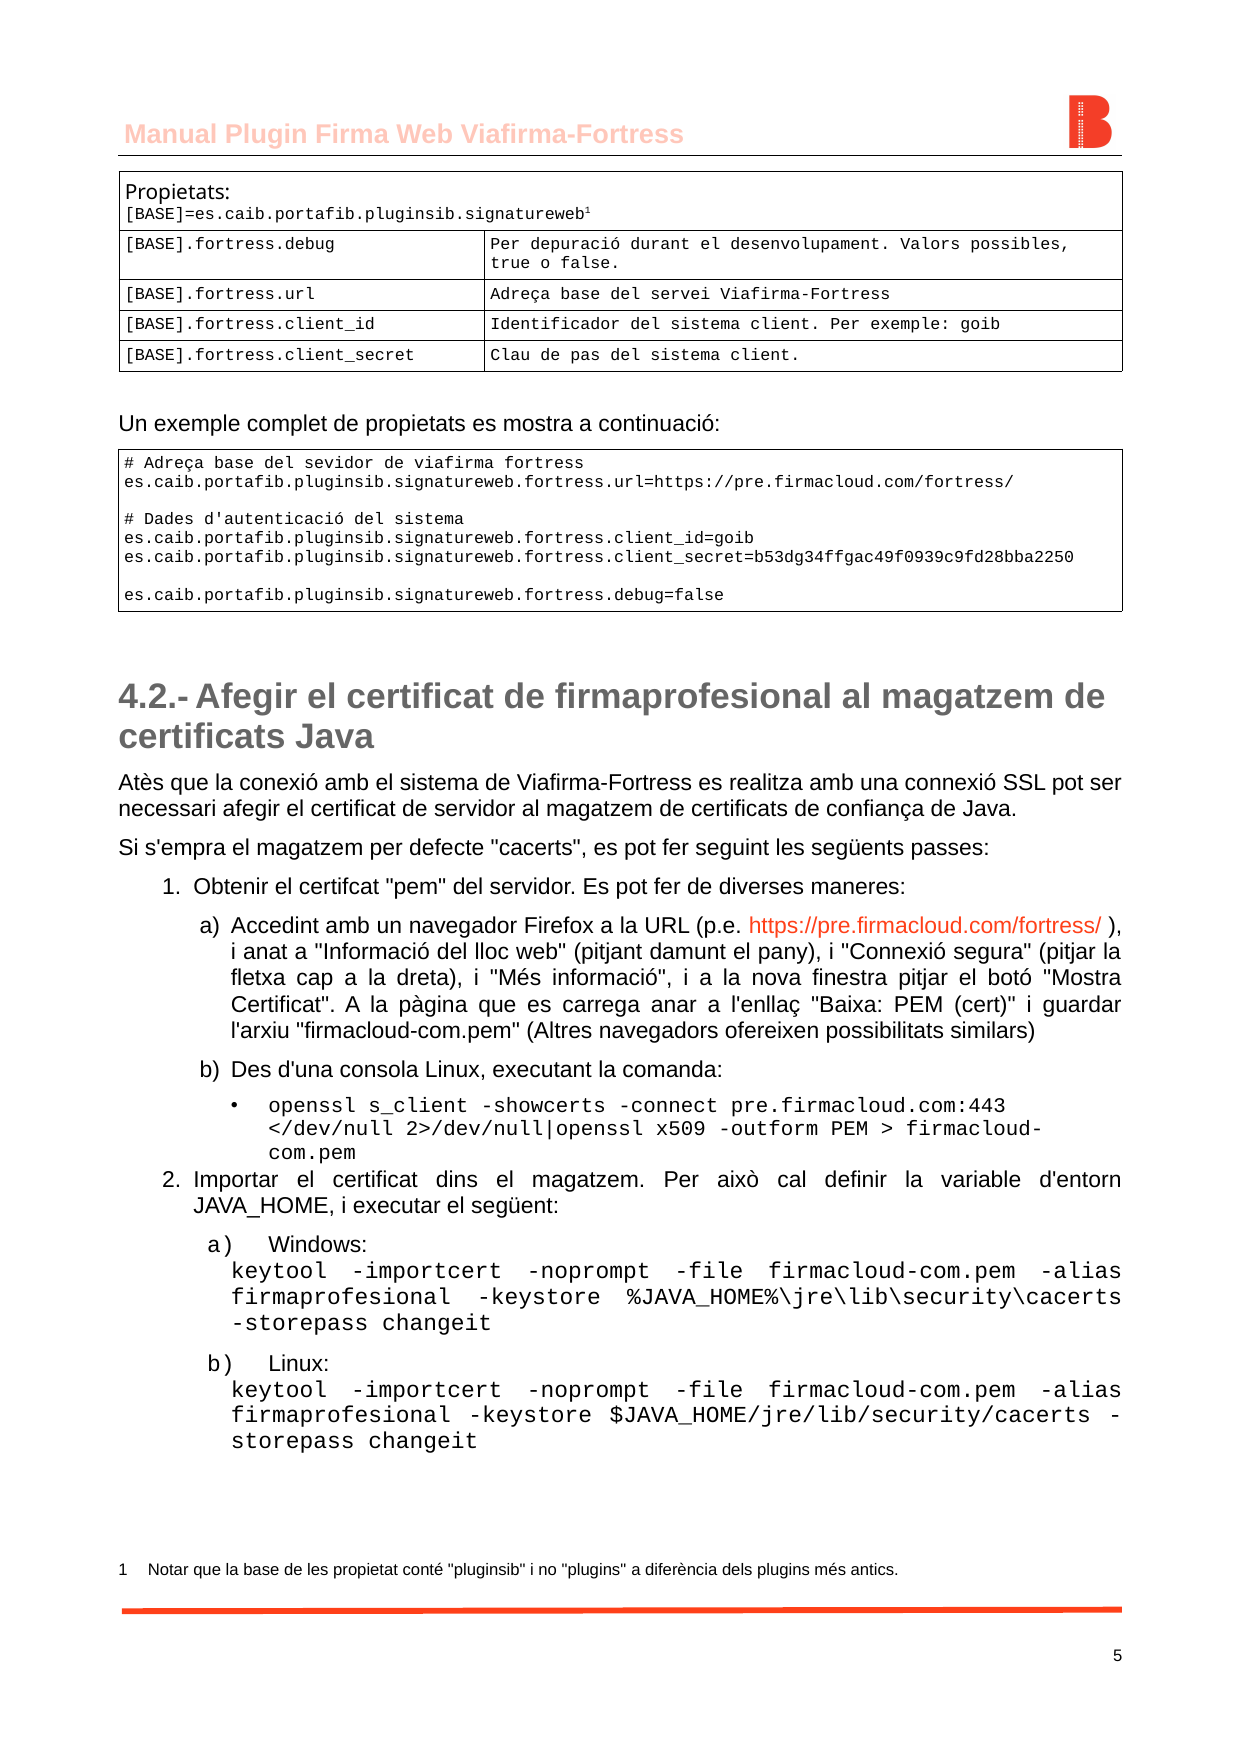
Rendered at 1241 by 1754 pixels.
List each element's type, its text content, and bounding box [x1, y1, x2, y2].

picture [1063, 94, 1117, 150]
text Atès que la conexió amb el sistema de Viafirma-Fortress es realitza amb una connexió SSL pot ser necessari afegir el certificat de servidor al magatzem de certificats de confiança de Java. [118, 769, 1122, 821]
list Importar el certificat dins el magatzem. Per això cal definir la variable d'entorn JAVA_HOME, i executar el següent: [156, 1166, 1122, 1218]
list Linux: keytool -importcert -noprompt -file firmacloud-com.pem -alias firmaprofesional -keystore $JAVA_HOME/jre/lib/security/cacerts -storepass changeit [193, 1349, 1122, 1456]
table_header Propietats: [BASE]=es.caib.portafib.pluginsib.signatureweb [120, 172, 1122, 230]
text Si s'empra el magatzem per defecte "cacerts", es pot fer seguint les següents passes: [118, 834, 1122, 860]
table_cell Clau de pas del sistema client. [485, 341, 1122, 371]
table_cell [BASE].fortress.client_id [120, 311, 484, 340]
text Un exemple complet de propietats es mostra a continuació: [118, 409, 1122, 436]
list Windows: keytool -importcert -noprompt -file firmacloud-com.pem -alias firmaprofesional -keystore %JAVA_HOME%\jre\lib\security\cacerts -storepass changeit [193, 1231, 1122, 1337]
list Accedint amb un navegador Firefox a la URL (p.e. https://pre.firmacloud.com/fortress/ ), i anat a "Informació del lloc web" (pitjant damunt el pany), i "Connexió segura" (pitjar la fletxa cap a la dreta), i "Més informació", i a la nova finestra pitjar el botó "Mostra Certificat". A la pàgina que es carrega anar a l'enllaç "Baixa: PEM (cert)" i guardar l'arxiu "firmacloud-com.pem" (Altres navegadors ofereixen possibilitats similars) [193, 912, 1122, 1043]
table_cell Identificador del sistema client. Per exemple: goib [485, 311, 1122, 340]
table_header # Adreça base del sevidor de viafirma fortress es.caib.portafib.pluginsib.signatureweb.fortress.url=https://pre.firmacloud.com/fortress/ # Dades d'autenticació del sistema es.caib.portafib.pluginsib.signatureweb.fortress.client_id=goib es.caib.portafib.pluginsib.signatureweb.fortress.client_secret=b53dg34ffgac49f0939c9fd28bba2250 es.caib.portafib.pluginsib.signatureweb.fortress.debug=false [119, 450, 1122, 611]
table_cell [BASE].fortress.client_secret [120, 341, 484, 371]
list Des d'una consola Linux, executant la comanda: [193, 1056, 1122, 1082]
list Obtenir el certifcat "pem" del servidor. Es pot fer de diverses maneres: [156, 873, 1122, 899]
subtitle Afegir el certificat de firmaprofesional al magatzem de certificats Java [118, 675, 1122, 756]
table_cell [BASE].fortress.debug [120, 231, 484, 279]
table_cell Per depuració durant el desenvolupament. Valors possibles, true o false. [485, 231, 1122, 279]
table_cell Adreça base del servei Viafirma-Fortress [485, 280, 1122, 310]
table_cell [BASE].fortress.url [120, 280, 484, 310]
list openssl s_client -showcerts -connect pre.firmacloud.com:443 </dev/null 2>/dev/null|openssl x509 -outform PEM > firmacloud-com.pem [231, 1095, 1122, 1166]
